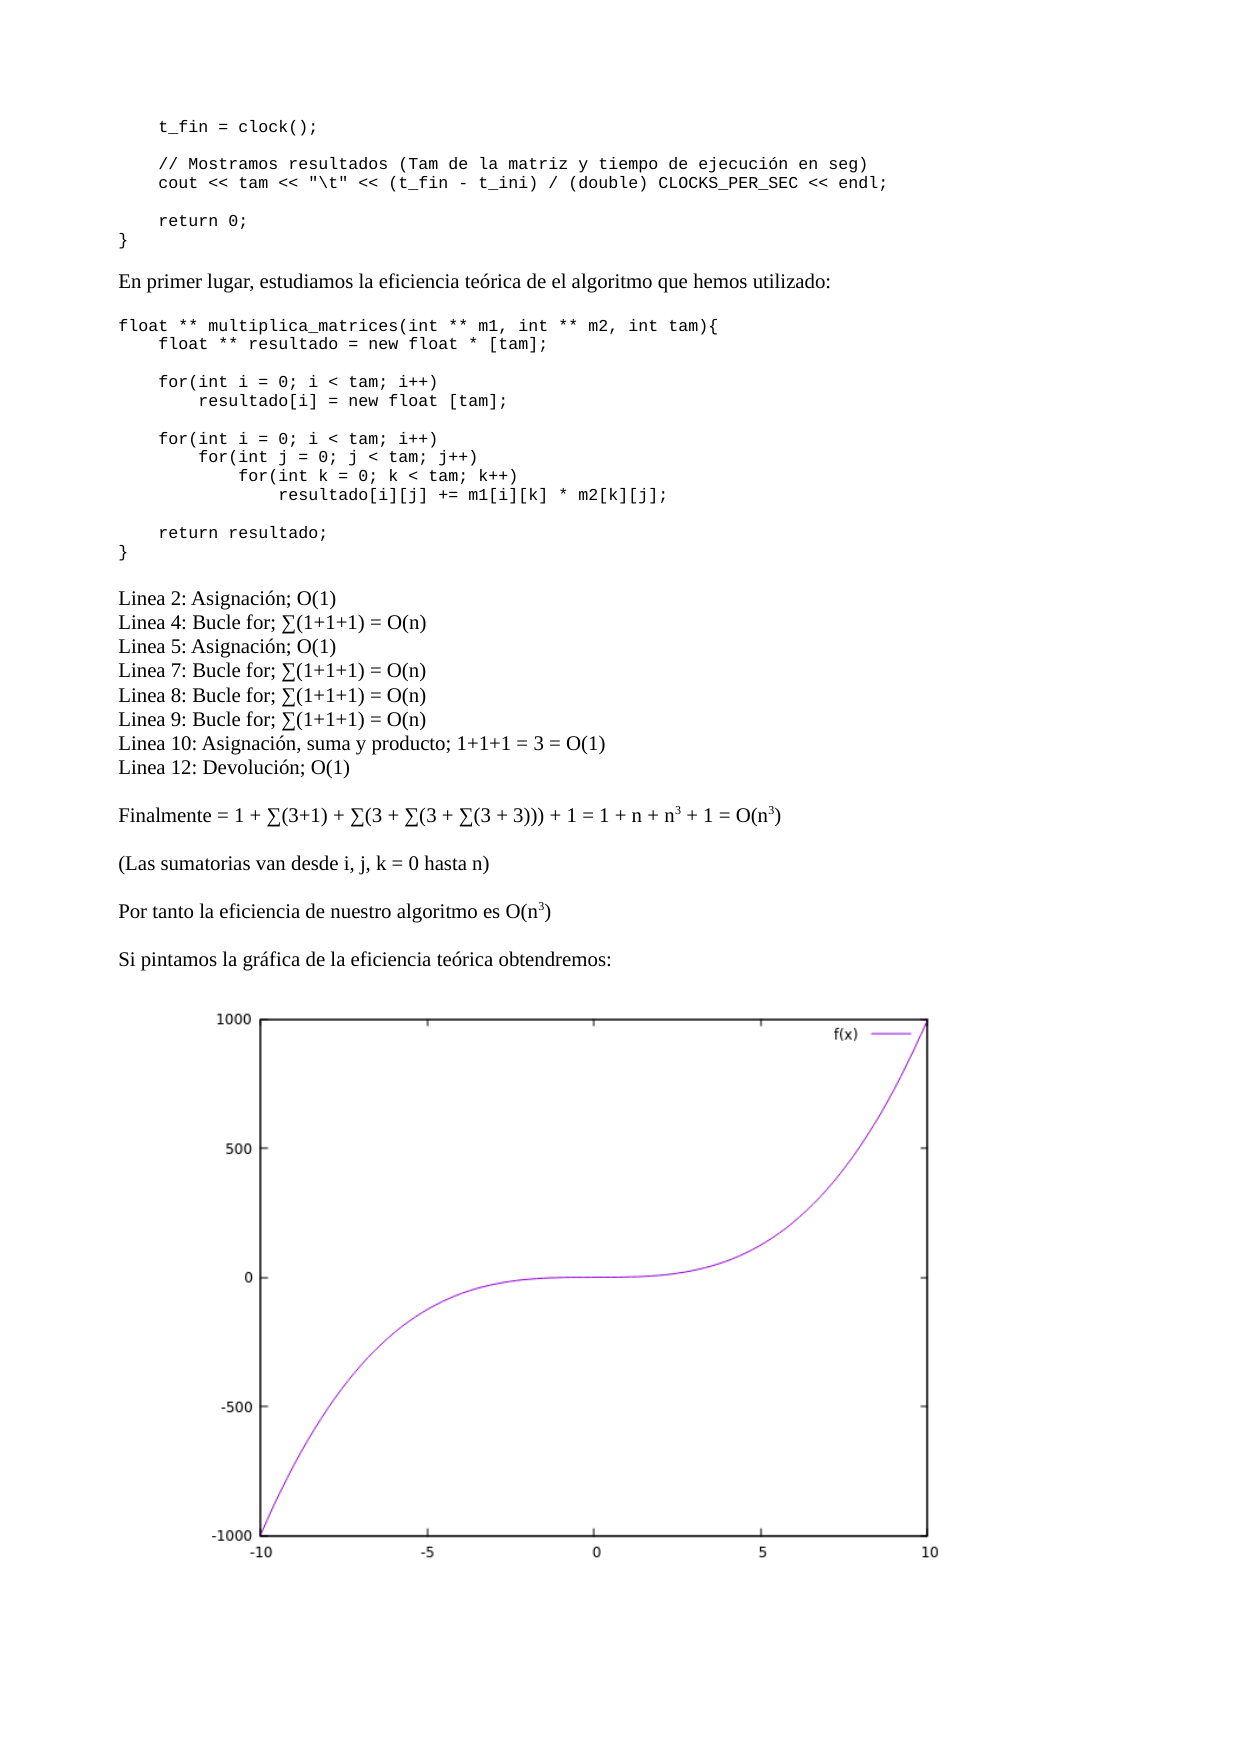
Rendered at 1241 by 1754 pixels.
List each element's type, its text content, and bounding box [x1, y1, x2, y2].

text Linea 5: Asignación; O(1) [118, 634, 1122, 658]
text Por tanto la eficiencia de nuestro algoritmo es O(n3) [118, 899, 1122, 923]
text for(int i = 0; i < tam; i++) [118, 430, 1122, 449]
text Linea 4: Bucle for; ∑(1+1+1) = O(n) [118, 610, 1122, 634]
text Linea 12: Devolución; O(1) [118, 755, 1122, 779]
text Linea 7: Bucle for; ∑(1+1+1) = O(n) [118, 658, 1122, 682]
text Linea 8: Bucle for; ∑(1+1+1) = O(n) [118, 682, 1122, 707]
text resultado[i][j] += m1[i][k] * m2[k][j]; [118, 487, 1122, 506]
text Linea 10: Asignación, suma y producto; 1+1+1 = 3 = O(1) [118, 731, 1122, 755]
text } [118, 231, 1122, 250]
text float ** resultado = new float * [tam]; [118, 336, 1122, 355]
text Finalmente = 1 + ∑(3+1) + ∑(3 + ∑(3 + ∑(3 + 3))) + 1 = 1 + n + n3 + 1 = O(n3) [118, 803, 1122, 827]
text En primer lugar, estudiamos la eficiencia teórica de el algoritmo que hemos utilizado: [118, 269, 1122, 293]
picture [198, 1002, 952, 1568]
text for(int i = 0; i < tam; i++) [118, 374, 1122, 392]
text // Mostramos resultados (Tam de la matriz y tiempo de ejecución en seg) [118, 156, 1122, 175]
text Linea 9: Bucle for; ∑(1+1+1) = O(n) [118, 707, 1122, 731]
text Si pintamos la gráfica de la eficiencia teórica obtendremos: [118, 947, 1122, 971]
text (Las sumatorias van desde i, j, k = 0 hasta n) [118, 851, 1122, 875]
text return 0; [118, 212, 1122, 231]
text t_fin = clock(); [118, 118, 1122, 137]
text cout << tam << "\t" << (t_fin - t_ini) / (double) CLOCKS_PER_SEC << endl; [118, 175, 1122, 193]
text return resultado; [118, 524, 1122, 543]
text } [118, 543, 1122, 562]
text resultado[i] = new float [tam]; [118, 392, 1122, 411]
text for(int k = 0; k < tam; k++) [118, 468, 1122, 487]
text float ** multiplica_matrices(int ** m1, int ** m2, int tam){ [118, 317, 1122, 336]
text Linea 2: Asignación; O(1) [118, 586, 1122, 610]
text for(int j = 0; j < tam; j++) [118, 449, 1122, 468]
